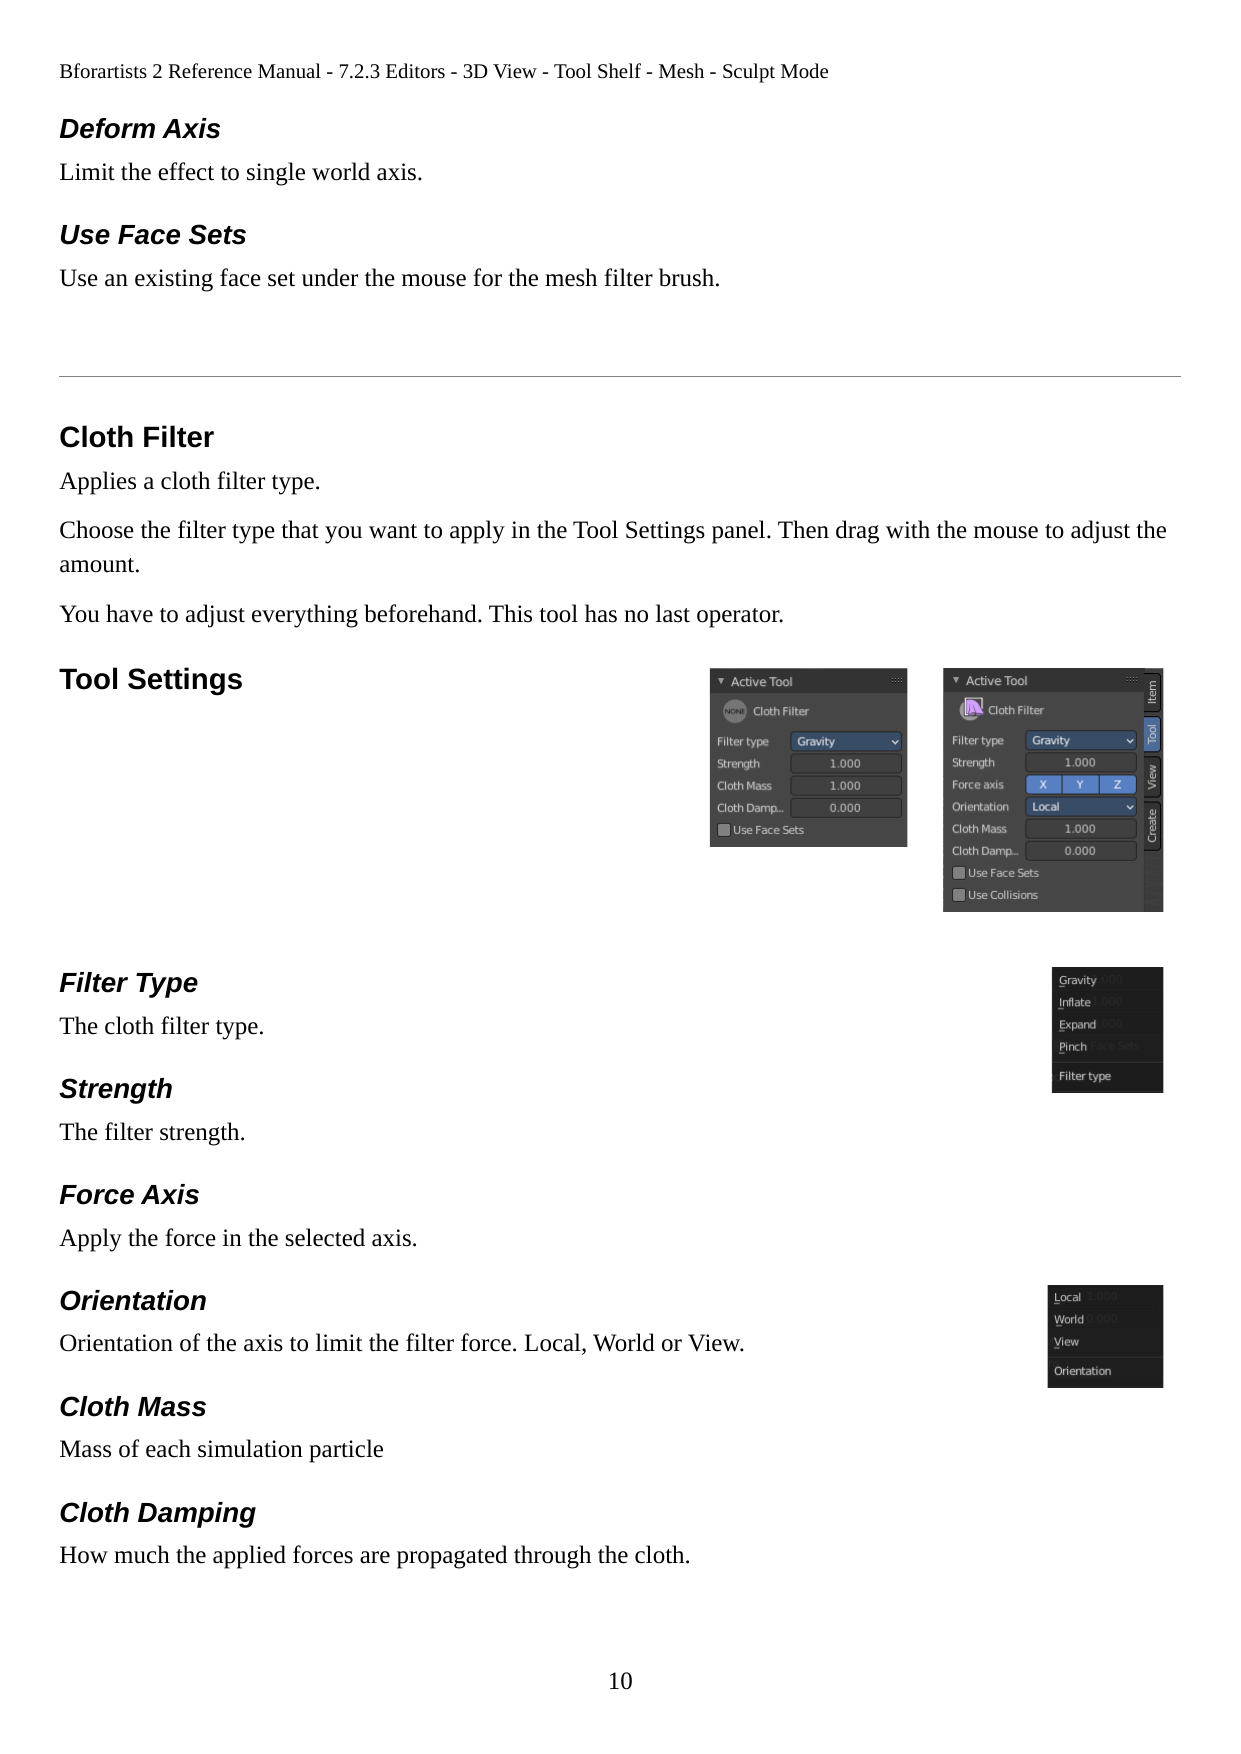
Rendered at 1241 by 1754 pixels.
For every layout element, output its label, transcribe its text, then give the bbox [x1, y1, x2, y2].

subtitle Strength [59, 1072, 1181, 1104]
text Use an existing face set under the mouse for the mesh filter brush. [59, 263, 1181, 292]
text [1164, 1011, 1181, 1039]
text How much the applied forces are propagated through the cloth. [59, 1540, 1181, 1569]
text Choose the filter type that you want to apply in the Tool Settings panel. Then drag with the mouse to adjust the amount. [59, 515, 1181, 578]
subtitle Force Axis [59, 1178, 1181, 1210]
text The filter strength. [59, 1117, 1181, 1145]
subtitle Tool Settings [59, 662, 1181, 696]
text Orientation of the axis to limit the filter force. Local, World or View. [59, 1328, 1047, 1357]
text The cloth filter type. [59, 1011, 1051, 1039]
text You have to adjust everything beforehand. This tool has no last operator. [59, 599, 1181, 627]
text Applies a cloth filter type. [59, 466, 1181, 495]
text Apply the force in the selected axis. [59, 1223, 1181, 1251]
subtitle Filter Type [59, 966, 1181, 998]
subtitle Cloth Damping [59, 1496, 1181, 1528]
subtitle Use Face Sets [59, 218, 1181, 250]
picture [709, 668, 908, 847]
picture [943, 668, 1164, 912]
subtitle Cloth Filter [59, 420, 1181, 453]
picture [1051, 967, 1164, 1093]
subtitle Cloth Mass [59, 1390, 1181, 1422]
subtitle Deform Axis [59, 113, 1181, 144]
subtitle Orientation [59, 1284, 1181, 1316]
text Mass of each simulation particle [59, 1434, 1181, 1463]
picture [1047, 1285, 1164, 1388]
text Limit the effect to single world axis. [59, 157, 1181, 186]
